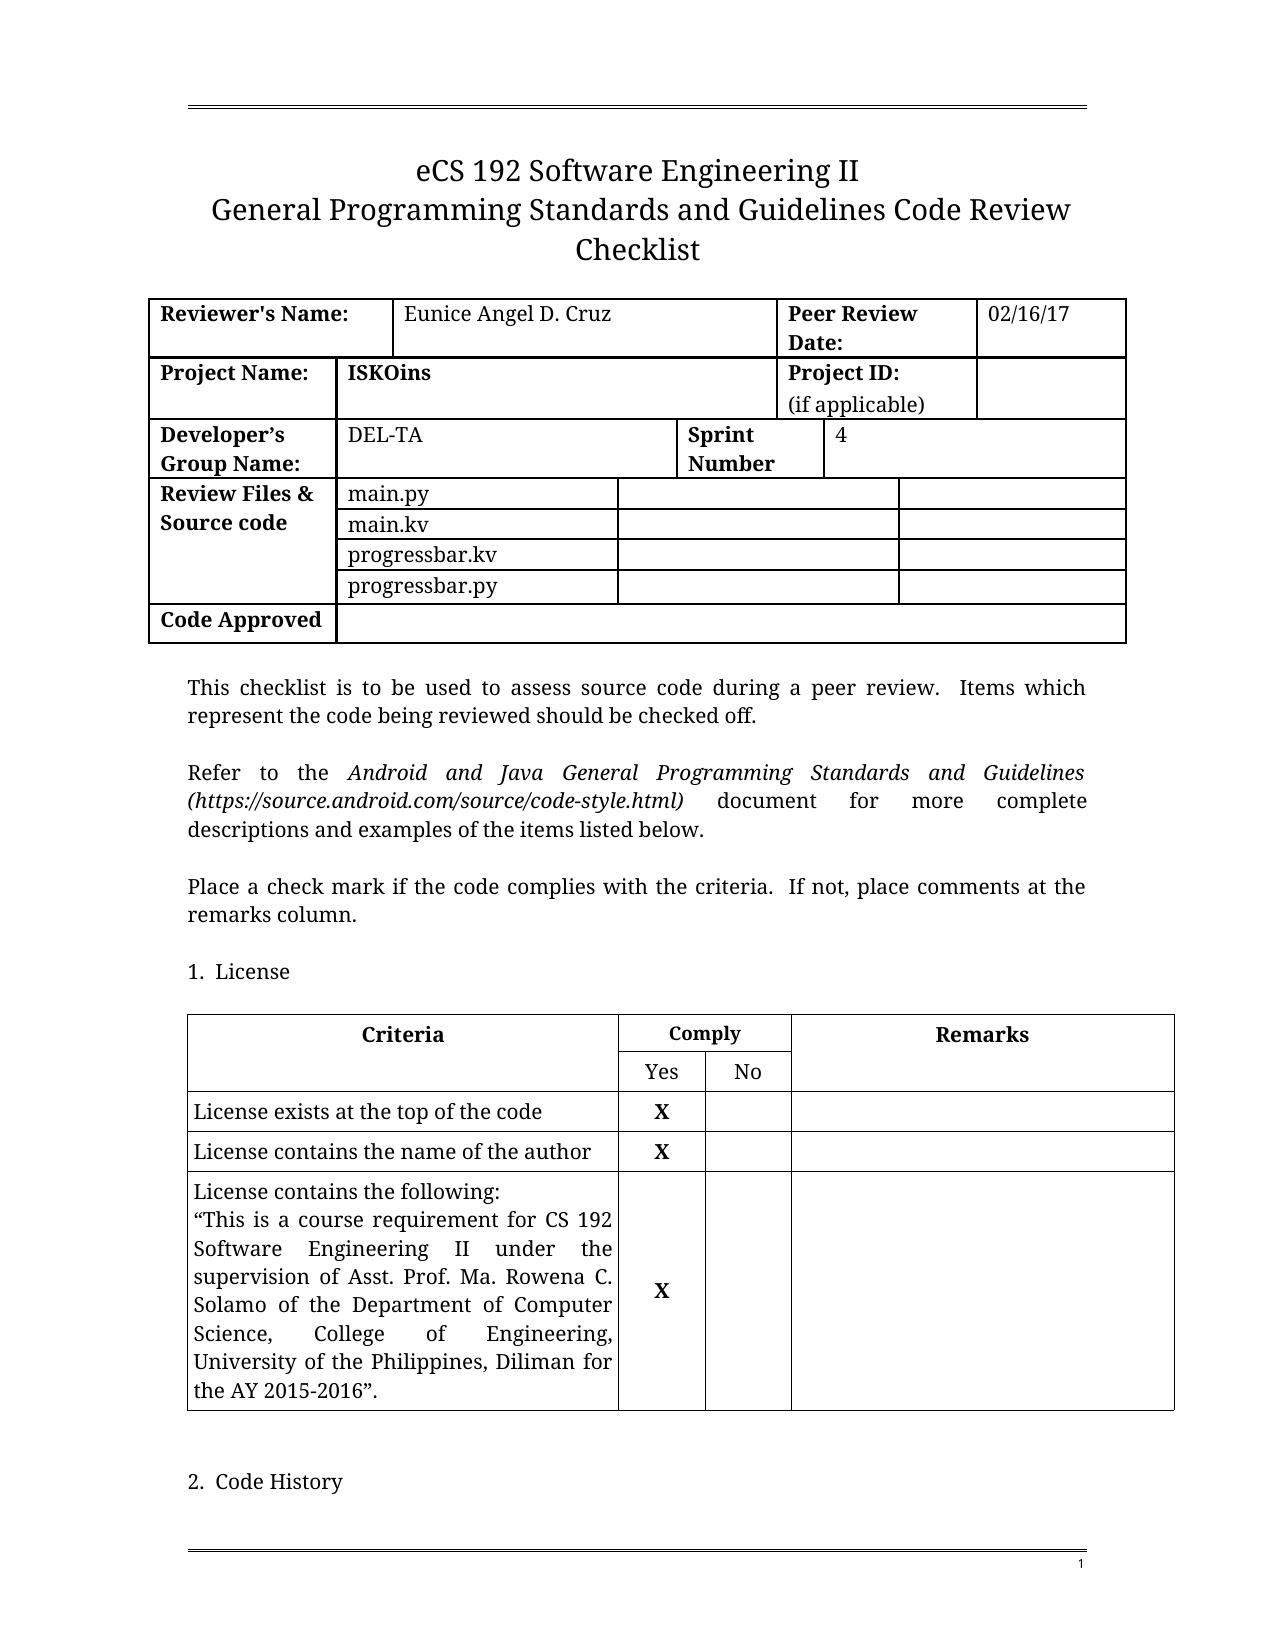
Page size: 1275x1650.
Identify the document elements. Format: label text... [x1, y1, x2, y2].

table_cell Code Approved [150, 605, 335, 642]
table_cell [619, 479, 898, 508]
table_cell Review Files & Source code [150, 479, 335, 603]
table_header Comply [619, 1015, 791, 1051]
table_cell ISKOins [338, 359, 776, 418]
table_header Reviewer's Name: [150, 300, 392, 356]
table_cell [900, 571, 1125, 603]
text Place a check mark if the code complies with the criteria. If not, place comments at the remarks column. [187, 872, 1087, 929]
table_cell DEL-TA [338, 420, 676, 477]
table_cell [900, 510, 1125, 538]
table_cell Yes [619, 1052, 705, 1091]
table_cell [792, 1092, 1174, 1131]
text General Programming Standards and Guidelines Code Review Checklist [187, 190, 1087, 269]
table_cell main.py [338, 479, 617, 508]
table_cell [706, 1132, 791, 1171]
table_cell License exists at the top of the code [188, 1092, 618, 1131]
table_cell No [706, 1052, 791, 1091]
table_cell (if applicable) [778, 388, 976, 418]
table_cell 4 [825, 420, 1125, 477]
table_header Eunice Angel D. Cruz [394, 300, 776, 356]
table_cell Project ID: [778, 359, 976, 388]
table_cell X [619, 1092, 705, 1131]
table_cell Developer’s Group Name: [150, 420, 335, 477]
table_cell [978, 359, 1125, 418]
table_cell [792, 1132, 1174, 1171]
table_header 02/16/17 [978, 300, 1125, 356]
table_cell Sprint Number [678, 420, 823, 477]
table_cell License contains the following: “This is a course requirement for CS 192 Software Engineering II under the supervision of Asst. Prof. Ma. Rowena C. Solamo of the Department of Computer Science, College of Engineering, University of the Philippines, Diliman for the AY 2015-2016”. [188, 1172, 618, 1410]
table_cell License contains the name of the author [188, 1132, 618, 1171]
table_cell main.kv [338, 510, 617, 538]
table_cell [338, 605, 1125, 642]
table_cell [619, 540, 898, 569]
table_cell Project Name: [150, 359, 335, 418]
text eCS 192 Software Engineering II [187, 150, 1087, 190]
table_header Peer Review Date: [778, 300, 976, 356]
table_cell [900, 540, 1125, 569]
table_cell X [619, 1132, 705, 1171]
table_cell [619, 510, 898, 538]
table_cell [706, 1092, 791, 1131]
table_header Criteria [188, 1015, 618, 1091]
text 2. Code History [187, 1467, 1087, 1496]
text Refer to the Android and Java General Programming Standards and Guidelines (https://source.android.com/source/code-style.html) document for more complete descriptions and examples of the items listed below. [187, 758, 1087, 843]
text 1. License [187, 957, 1087, 986]
table_header Remarks [792, 1015, 1174, 1091]
table_cell progressbar.py [338, 571, 617, 603]
table_cell [900, 479, 1125, 508]
table_cell progressbar.kv [338, 540, 617, 569]
table_cell X [619, 1172, 705, 1410]
table_cell [706, 1172, 791, 1410]
text This checklist is to be used to assess source code during a peer review. Items which represent the code being reviewed should be checked off. [187, 673, 1087, 729]
table_cell [792, 1172, 1174, 1410]
table_cell [619, 571, 898, 603]
